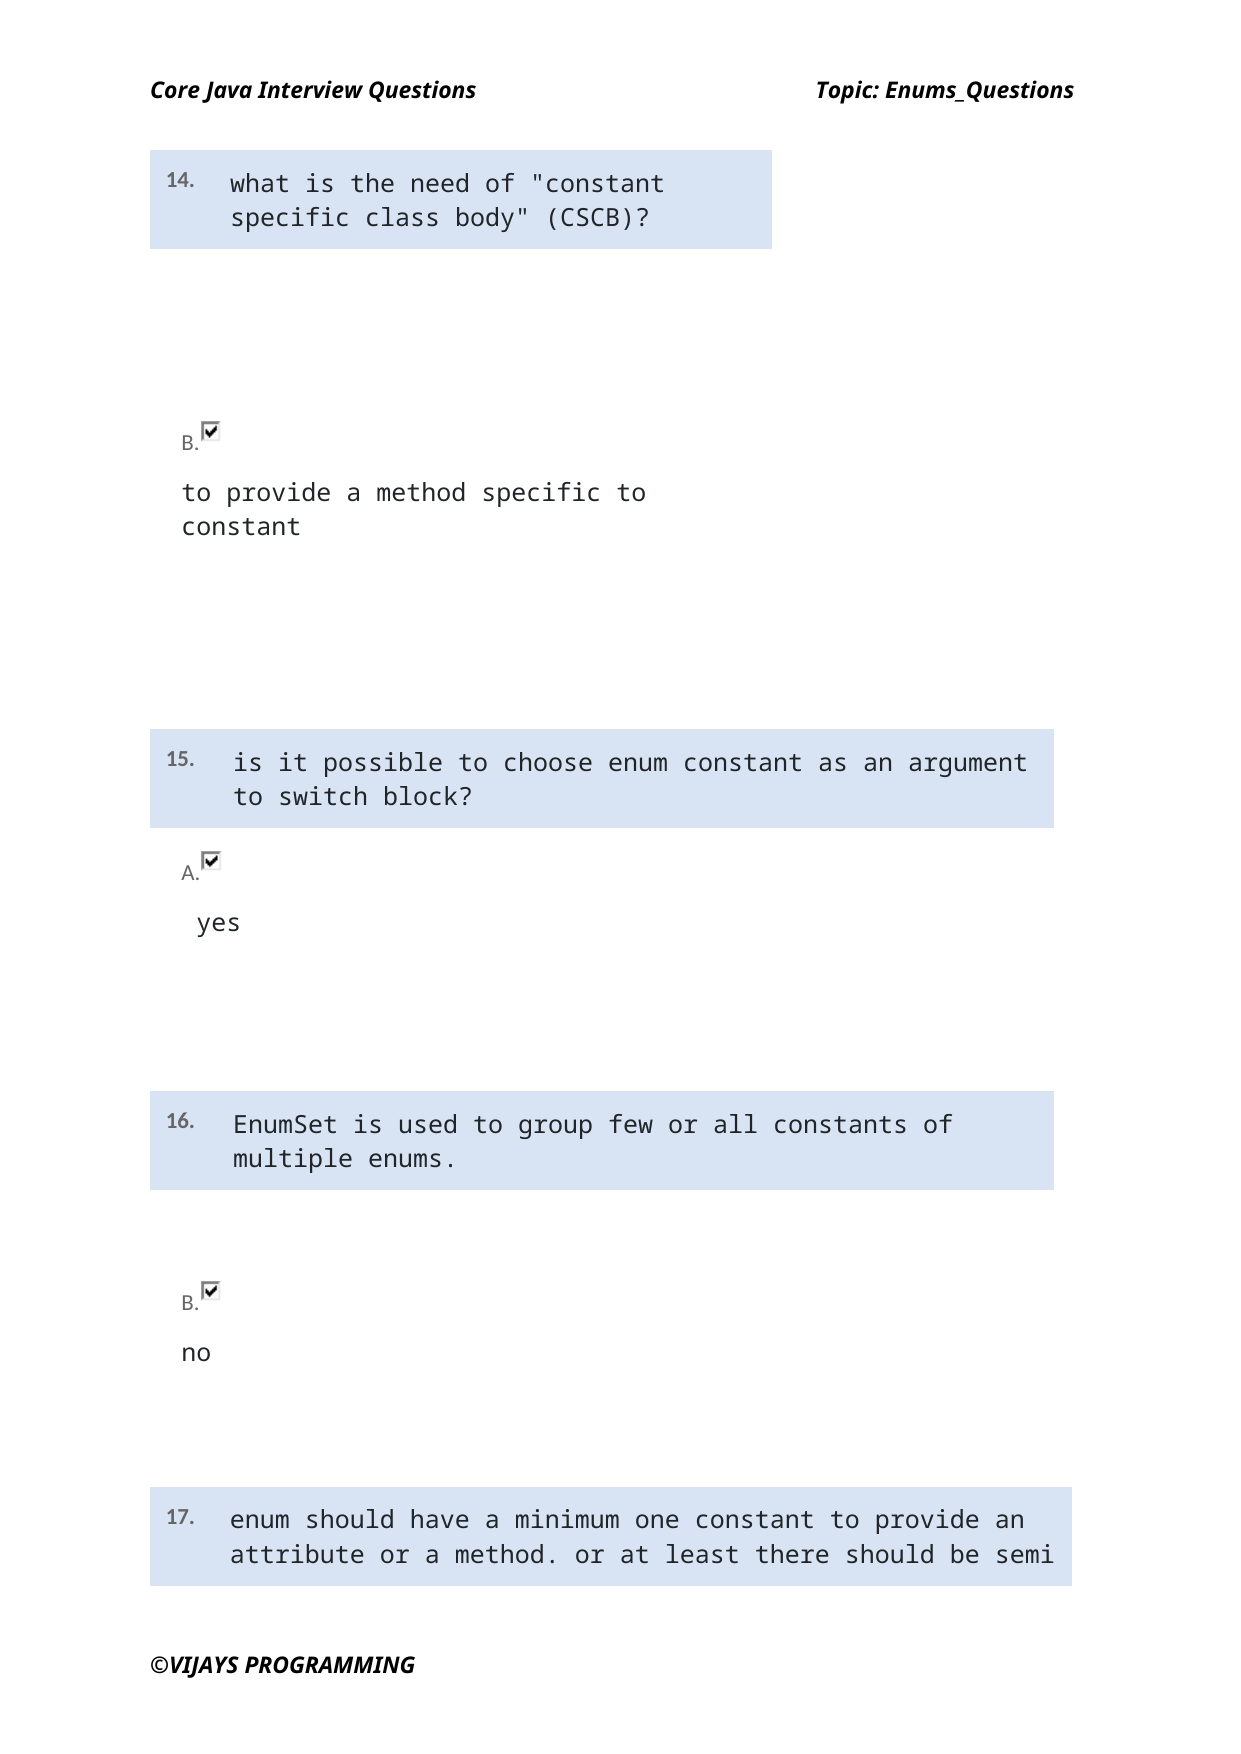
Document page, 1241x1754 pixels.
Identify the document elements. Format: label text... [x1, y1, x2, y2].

table_header 15. [150, 729, 217, 828]
table_cell [1070, 150, 1090, 249]
table_header [181, 265, 539, 414]
table_cell [772, 150, 1070, 249]
table_header [1072, 1487, 1090, 1586]
table_header enum should have a minimum one constant to provide an attribute or a method. or at least there should be semi [214, 1487, 1072, 1586]
table_header A. yes [181, 844, 250, 1007]
table_cell 16. [150, 1091, 217, 1190]
table_cell 14. [150, 150, 214, 249]
table_cell [150, 828, 1090, 1091]
table_header B. no [181, 1274, 242, 1471]
table_cell [1054, 1091, 1090, 1190]
table_header [181, 1007, 242, 1075]
table_cell [150, 249, 1090, 729]
table_cell what is the need of "constant specific class body" (CSCB)? [214, 150, 772, 249]
table_cell [150, 1190, 1090, 1486]
table_header [1054, 729, 1090, 828]
table_header is it possible to choose enum constant as an argument to switch block? [217, 729, 1054, 828]
table_header 17. [150, 1487, 214, 1586]
table_header B. to provide a method specific to constant [181, 414, 745, 645]
table_header [181, 1206, 250, 1274]
table_header [181, 645, 800, 713]
table_cell EnumSet is used to group few or all constants of multiple enums. [217, 1091, 1054, 1190]
